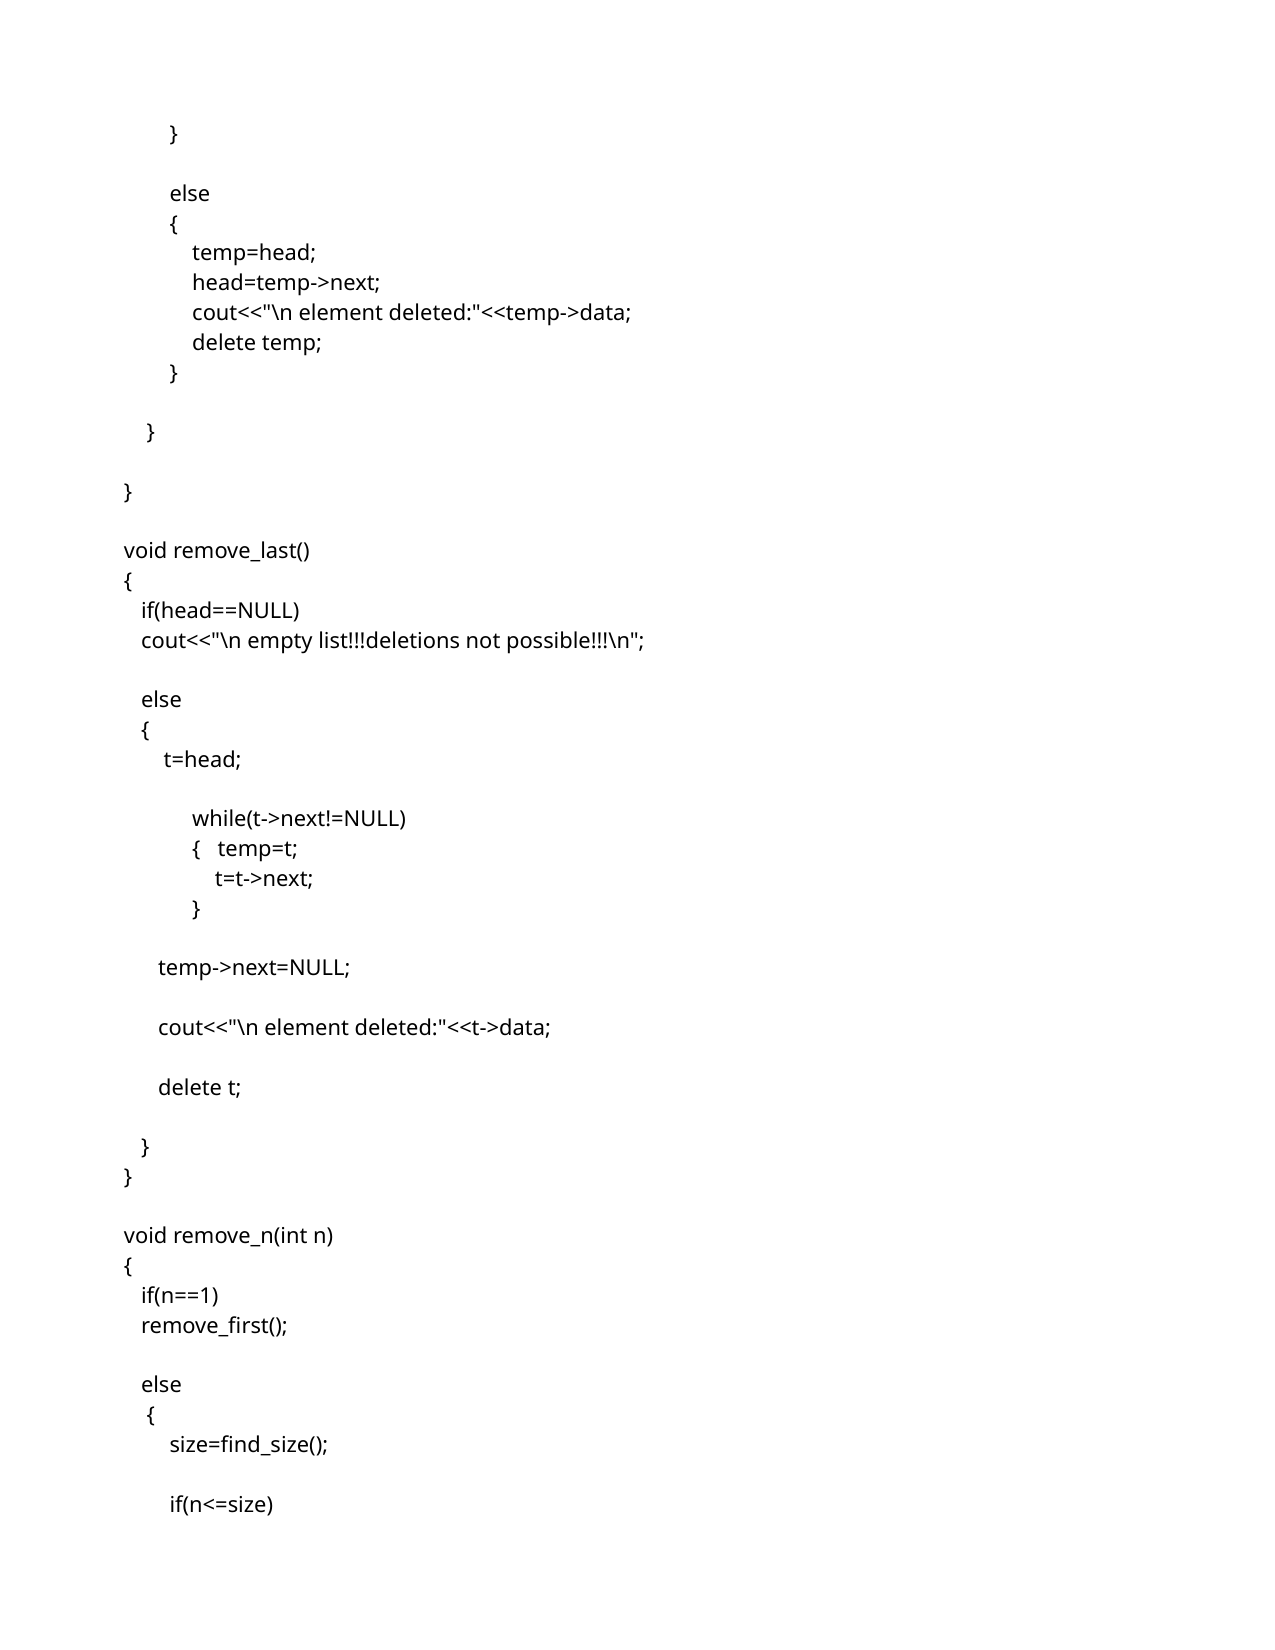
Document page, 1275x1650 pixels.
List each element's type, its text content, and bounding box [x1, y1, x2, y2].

text else [118, 178, 1157, 207]
text { [118, 1250, 1157, 1280]
text { [118, 207, 1157, 237]
text } [118, 476, 1157, 505]
text { [118, 714, 1157, 744]
text head=temp->next; [118, 267, 1157, 297]
text t=t->next; [118, 863, 1157, 893]
text } [118, 1131, 1157, 1161]
text if(n<=size) [118, 1488, 1157, 1518]
text size=find_size(); [118, 1429, 1157, 1459]
text delete t; [118, 1071, 1157, 1101]
text void remove_n(int n) [118, 1220, 1157, 1250]
text } [118, 118, 1157, 148]
text remove_first(); [118, 1310, 1157, 1339]
text temp=head; [118, 237, 1157, 267]
text if(head==NULL) [118, 595, 1157, 624]
text cout<<"\n element deleted:"<<t->data; [118, 1012, 1157, 1042]
text } [118, 893, 1157, 922]
text temp->next=NULL; [118, 952, 1157, 982]
text if(n==1) [118, 1280, 1157, 1310]
text } [118, 416, 1157, 446]
text } [118, 1161, 1157, 1191]
text { temp=t; [118, 833, 1157, 863]
text else [118, 684, 1157, 714]
text cout<<"\n empty list!!!deletions not possible!!!\n"; [118, 624, 1157, 654]
text while(t->next!=NULL) [118, 803, 1157, 833]
text { [118, 565, 1157, 595]
text void remove_last() [118, 535, 1157, 565]
text cout<<"\n element deleted:"<<temp->data; [118, 297, 1157, 327]
text else [118, 1369, 1157, 1399]
text } [118, 356, 1157, 386]
text t=head; [118, 744, 1157, 773]
text { [118, 1399, 1157, 1429]
text delete temp; [118, 327, 1157, 356]
